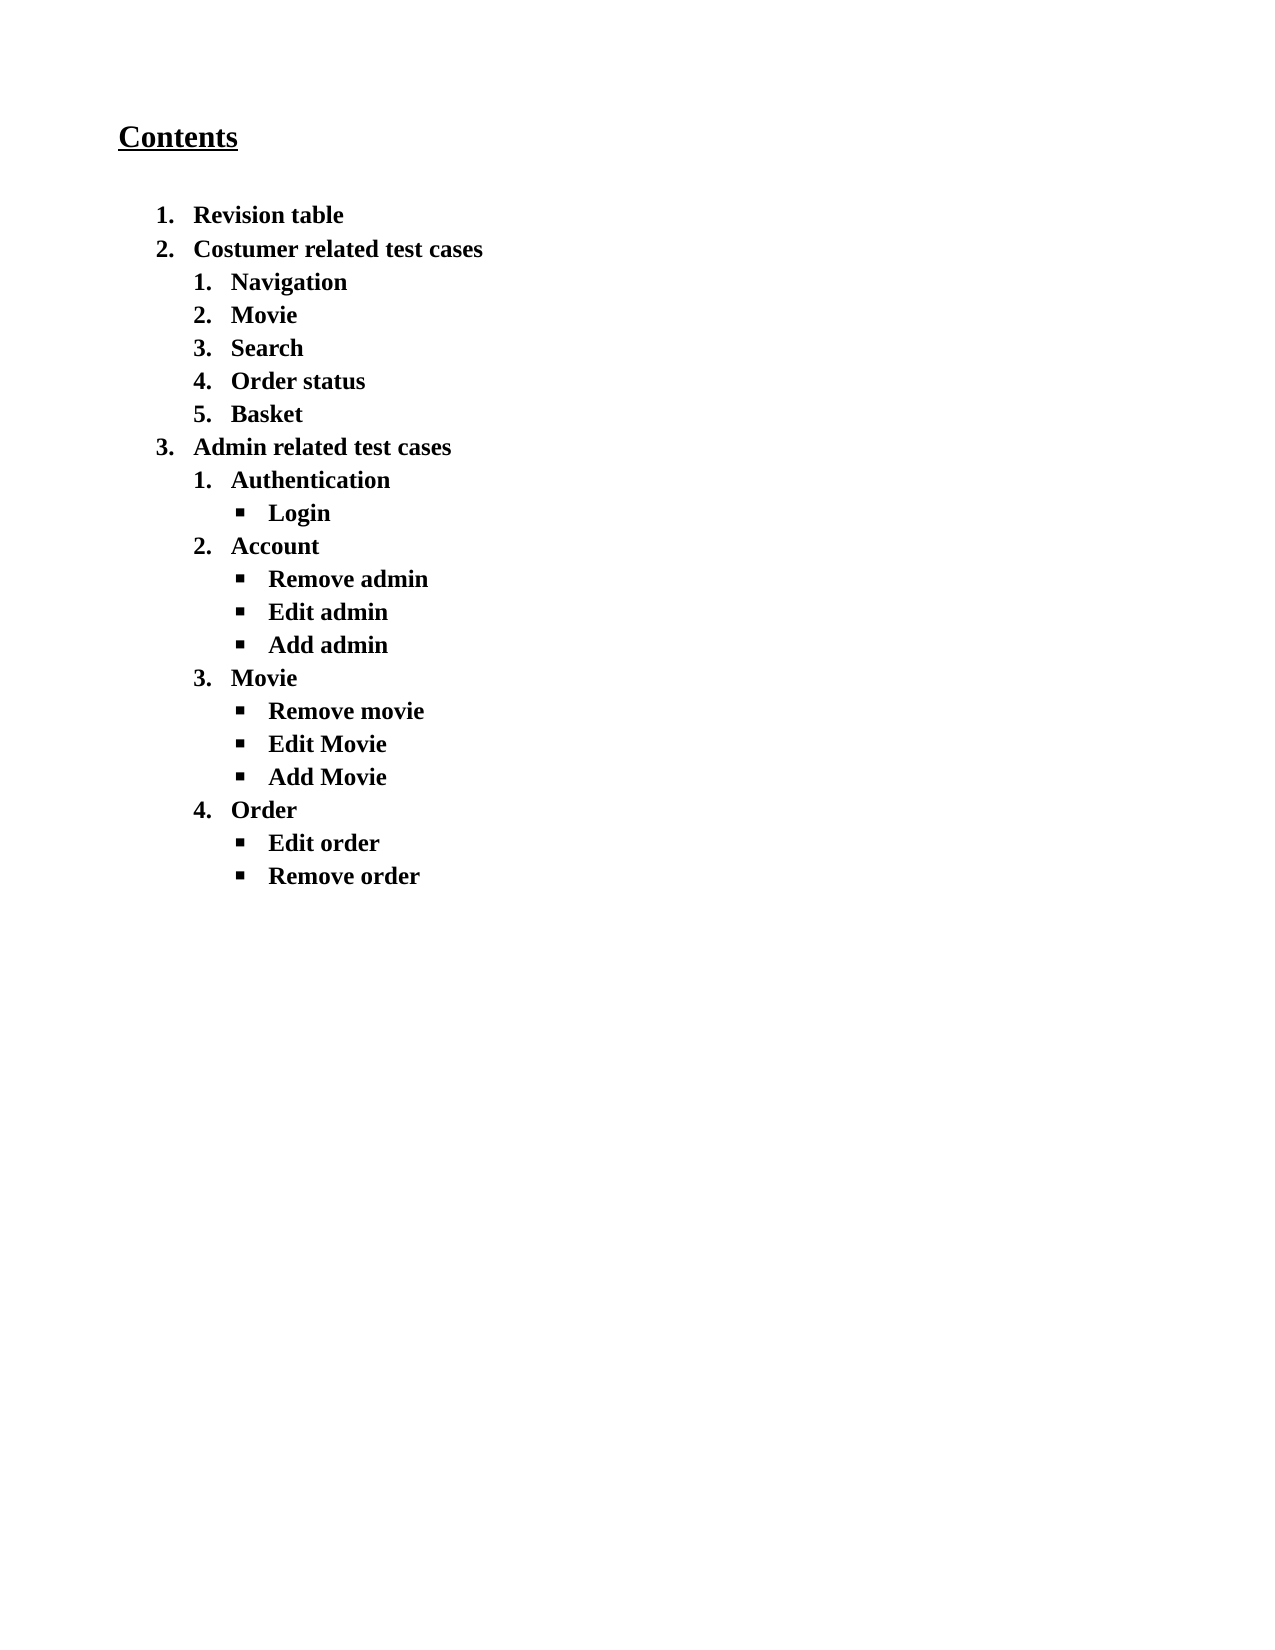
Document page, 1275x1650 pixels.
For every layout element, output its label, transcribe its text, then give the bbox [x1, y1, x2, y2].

list Movie [193, 663, 1157, 692]
list Admin related test cases [156, 432, 1157, 461]
list Order [193, 795, 1157, 824]
list Remove order [231, 861, 1157, 890]
list Edit order [231, 828, 1157, 857]
list Remove movie [231, 696, 1157, 725]
list Authentication [193, 465, 1157, 493]
list Add admin [231, 630, 1157, 659]
list Login [231, 498, 1157, 527]
list Revision table [156, 201, 1157, 229]
list Edit Movie [231, 729, 1157, 758]
list Costumer related test cases [156, 234, 1157, 262]
list Navigation [193, 267, 1157, 295]
text Contents [118, 118, 1157, 154]
list Movie [193, 300, 1157, 328]
list Order status [193, 366, 1157, 394]
list Add Movie [231, 762, 1157, 791]
list Basket [193, 399, 1157, 427]
list Edit admin [231, 597, 1157, 626]
list Search [193, 333, 1157, 361]
list Account [193, 531, 1157, 559]
list Remove admin [231, 564, 1157, 593]
